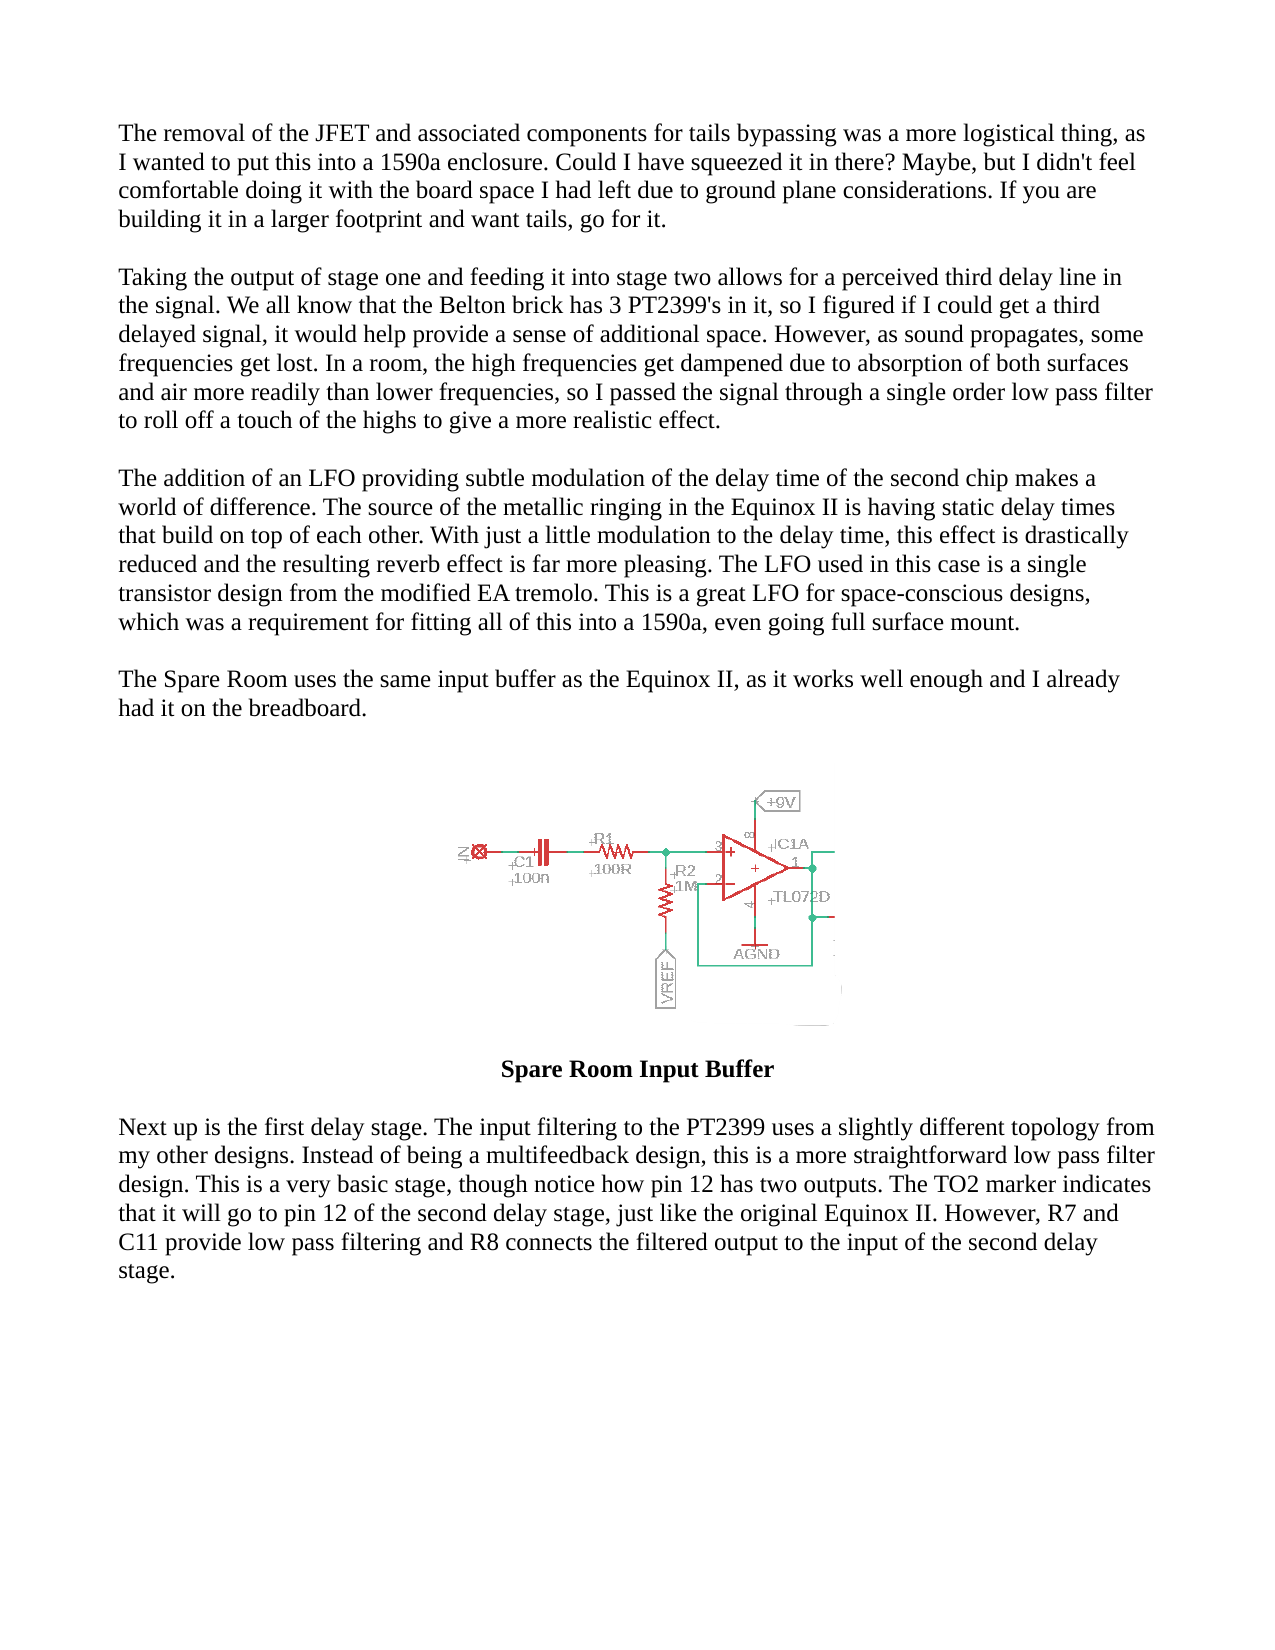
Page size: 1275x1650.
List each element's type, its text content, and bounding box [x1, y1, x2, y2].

text The addition of an LFO providing subtle modulation of the delay time of the second chip makes a world of difference. The source of the metallic ringing in the Equinox II is having static delay times that build on top of each other. With just a little modulation to the delay time, this effect is drastically reduced and the resulting reverb effect is far more pleasing. The LFO used in this case is a single transistor design from the modified EA tremolo. This is a great LFO for space-conscious designs, which was a requirement for fitting all of this into a 1590a, even going full surface mount. [118, 463, 1157, 636]
text Next up is the first delay stage. The input filtering to the PT2399 uses a slightly different topology from my other designs. Instead of being a multifeedback design, this is a more straightforward low pass filter design. This is a very basic stage, though notice how pin 12 has two outputs. The TO2 marker indicates that it will go to pin 12 of the second delay stage, just like the original Equinox II. However, R7 and C11 provide low pass filtering and R8 connects the filtered output to the input of the second delay stage. [118, 1112, 1157, 1284]
text Taking the output of stage one and feeding it into stage two allows for a perceived third delay line in the signal. We all know that the Belton brick has 3 PT2399's in it, so I figured if I could get a third delayed signal, it would help provide a sense of additional space. However, as sound propagates, some frequencies get lost. In a room, the high frequencies get dampened due to absorption of both surfaces and air more readily than lower frequencies, so I passed the signal through a single order low pass filter to roll off a touch of the highs to give a more realistic effect. [118, 262, 1157, 434]
list The removal of the JFET and associated components for tails bypassing was a more logistical thing, as I wanted to put this into a 1590a enclosure. Could I have squeezed it in there? Maybe, but I didn't feel comfortable doing it with the board space I had left due to ground plane considerations. If you are building it in a larger footprint and want tails, go for it. [118, 118, 1157, 233]
text The Spare Room uses the same input buffer as the Equinox II, as it works well enough and I already had it on the breadboard. [118, 664, 1157, 722]
text Spare Room Input Buffer [118, 1054, 1157, 1083]
picture [433, 763, 842, 1026]
